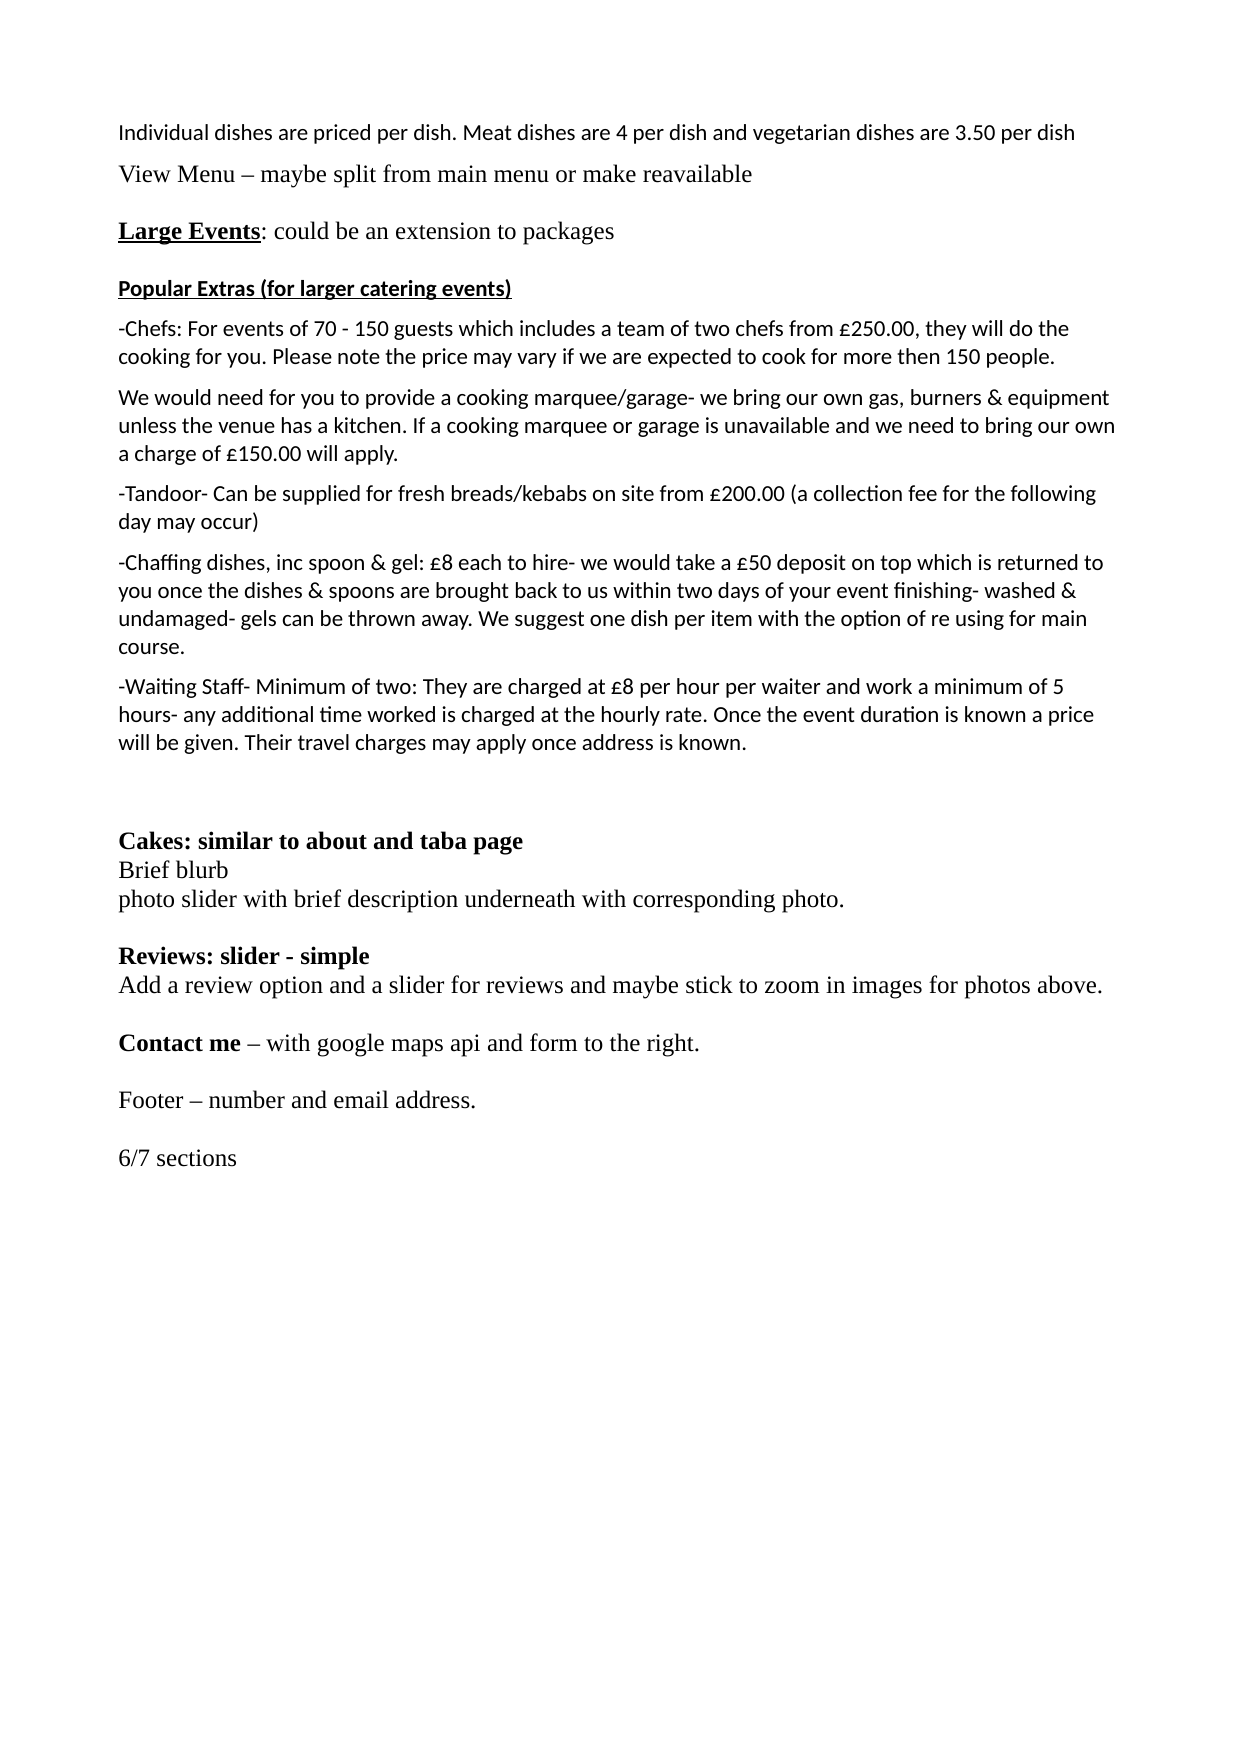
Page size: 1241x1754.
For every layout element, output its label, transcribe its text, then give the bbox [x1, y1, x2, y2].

text -Waiting Staff- Minimum of two: They are charged at £8 per hour per waiter and work a minimum of 5 hours- any additional time worked is charged at the hourly rate. Once the event duration is known a price will be given. Their travel charges may apply once address is known. [118, 672, 1122, 756]
text View Menu – maybe split from main menu or make reavailable [118, 159, 1122, 187]
text Footer – number and email address. [118, 1085, 1122, 1114]
text -Chefs: For events of 70 - 150 guests which includes a team of two chefs from £250.00, they will do the cooking for you. Please note the price may vary if we are expected to cook for more then 150 people. [118, 314, 1122, 370]
text We would need for you to provide a cooking marquee/garage- we bring our own gas, burners & equipment unless the venue has a kitchen. If a cooking marquee or garage is unavailable and we need to bring our own a charge of £150.00 will apply. [118, 383, 1122, 467]
text -Chaffing dishes, inc spoon & gel: £8 each to hire- we would take a £50 deposit on top which is returned to you once the dishes & spoons are brought back to us within two days of your event finishing- washed & undamaged- gels can be thrown away. We suggest one dish per item with the option of re using for main course. [118, 548, 1122, 660]
text Add a review option and a slider for reviews and maybe stick to zoom in images for photos above. [118, 970, 1122, 999]
text Popular Extras (for larger catering events) [118, 274, 1122, 302]
text photo slider with brief description underneath with corresponding photo. [118, 884, 1122, 913]
text Cakes: similar to about and taba page [118, 826, 1122, 855]
text 6/7 sections [118, 1143, 1122, 1171]
text Reviews: slider - simple [118, 941, 1122, 970]
text Large Events: could be an extension to packages [118, 216, 1122, 245]
text Individual dishes are priced per dish. Meat dishes are 4 per dish and vegetarian dishes are 3.50 per dish [118, 118, 1122, 146]
text Brief blurb [118, 855, 1122, 884]
text Contact me – with google maps api and form to the right. [118, 1028, 1122, 1056]
text -Tandoor- Can be supplied for fresh breads/kebabs on site from £200.00 (a collection fee for the following day may occur) [118, 479, 1122, 535]
